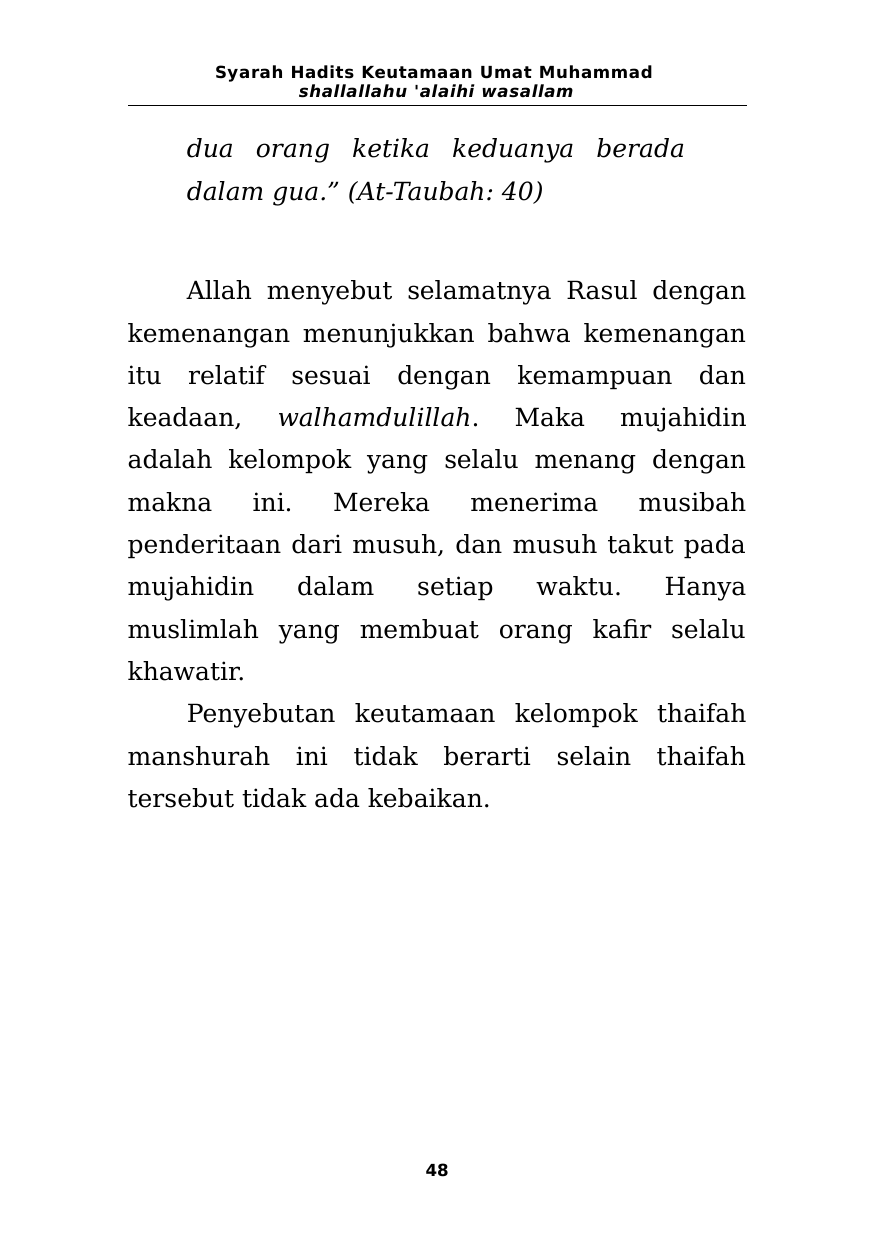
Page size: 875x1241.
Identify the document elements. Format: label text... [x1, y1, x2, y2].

text dua orang ketika keduanya berada dalam gua.” (At-Taubah: 40) [187, 134, 687, 206]
text Penyebutan keutamaan kelompok thaifah manshurah ini tidak berarti selain thaifah tersebut tidak ada kebaikan. [127, 699, 747, 813]
text Allah menyebut selamatnya Rasul dengan kemenangan menunjukkan bahwa kemenangan itu relatif sesuai dengan kemampuan dan keadaan, walhamdulillah. Maka mujahidin adalah kelompok yang selalu menang dengan makna ini. Mereka menerima musibah penderitaan dari musuh, dan musuh takut pada mujahidin dalam setiap waktu. Hanya muslimlah yang membuat orang kafir selalu khawatir. [127, 276, 747, 686]
